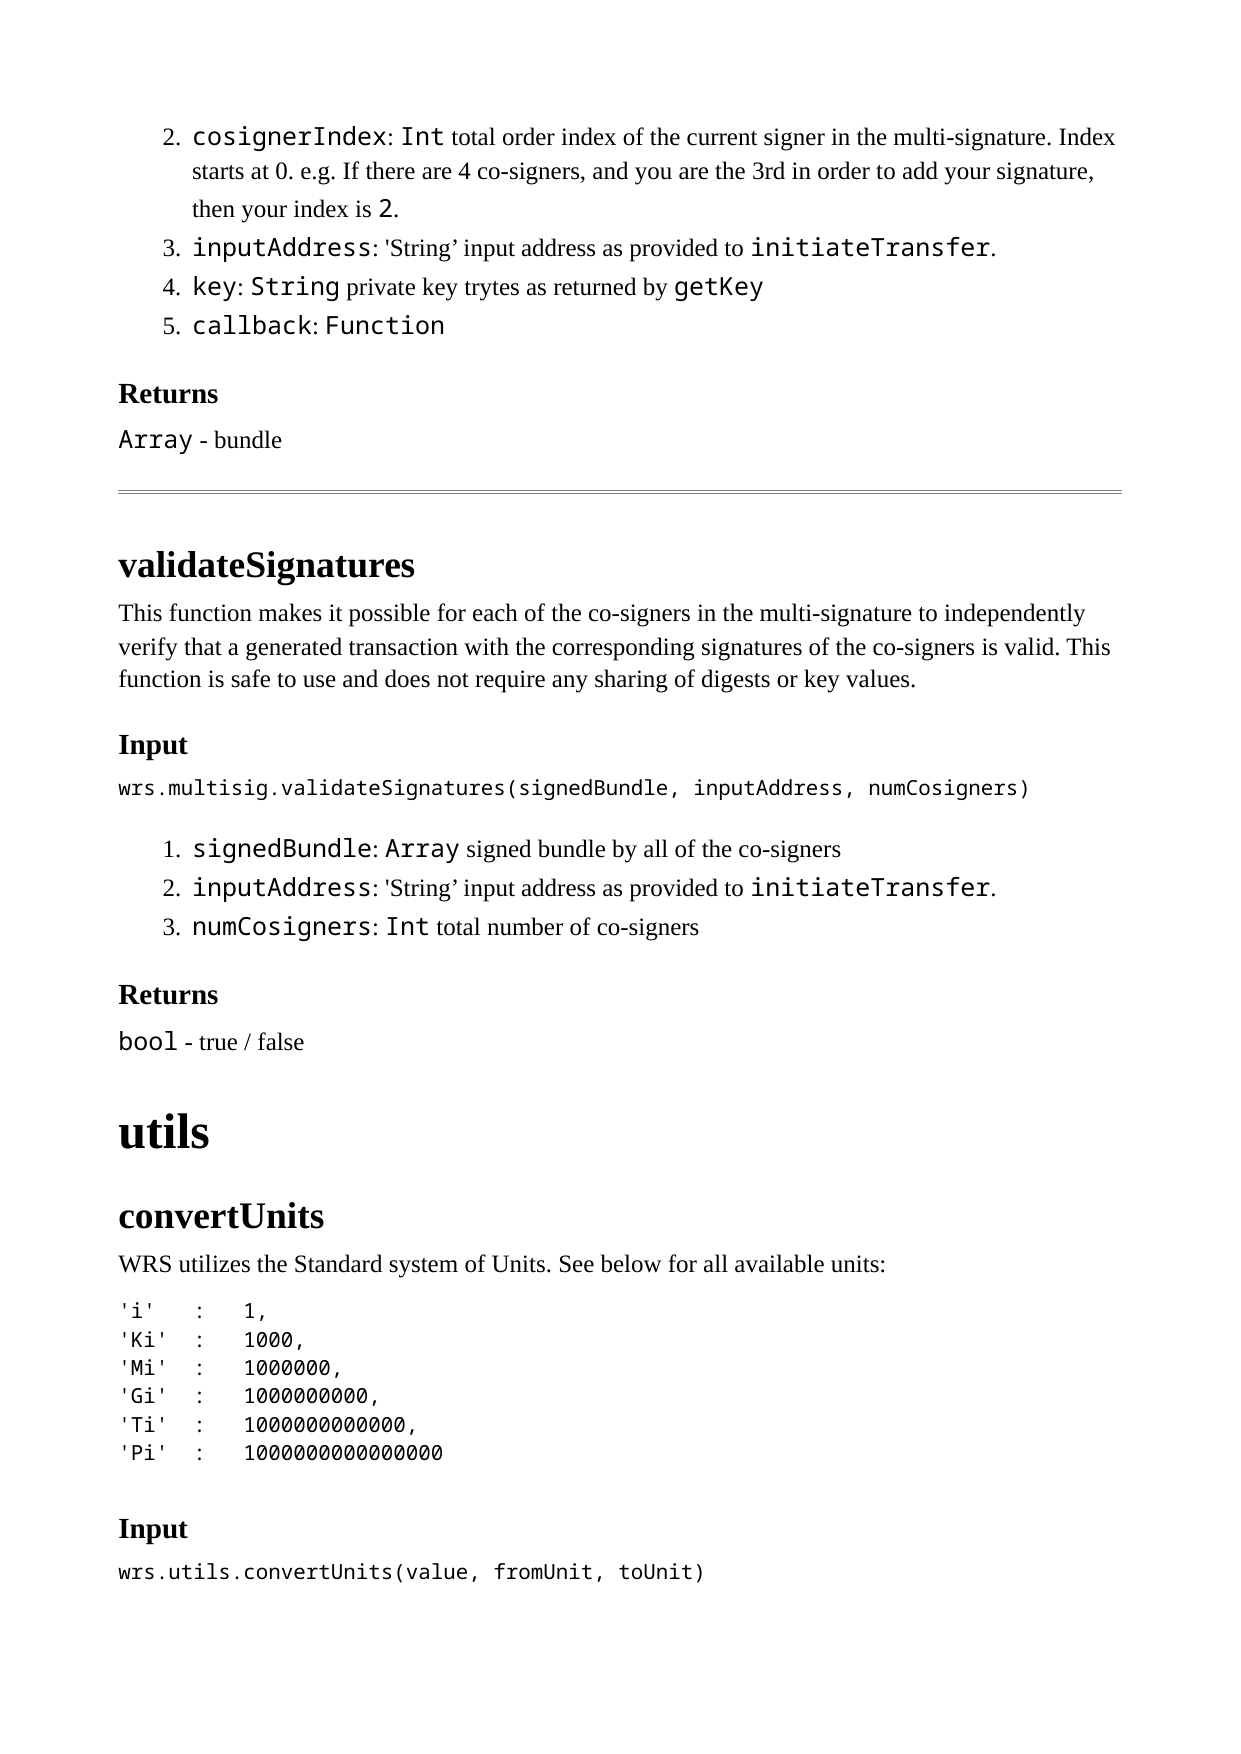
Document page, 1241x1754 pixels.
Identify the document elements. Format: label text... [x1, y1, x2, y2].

list inputAddress: 'String’ input address as provided to initiateTransfer. [162, 229, 1122, 263]
text 'Ti' : 1000000000000, [118, 1410, 1122, 1438]
text wrs.multisig.validateSignatures(signedBundle, inputAddress, numCosigners) [118, 773, 1122, 801]
list signedBundle: Array signed bundle by all of the co-signers [162, 831, 1122, 865]
subtitle utils [118, 1102, 1122, 1160]
text 'Mi' : 1000000, [118, 1353, 1122, 1382]
text 'Pi' : 1000000000000000 [118, 1438, 1122, 1467]
subtitle convertUnits [118, 1193, 1122, 1236]
text 'Gi' : 1000000000, [118, 1382, 1122, 1410]
text This function makes it possible for each of the co-signers in the multi-signature to independently verify that a generated transaction with the corresponding signatures of the co-signers is valid. This function is safe to use and does not require any sharing of digests or key values. [118, 598, 1122, 693]
subtitle validateSignatures [118, 543, 1122, 586]
text WRS utilizes the Standard system of Units. See below for all available units: [118, 1249, 1122, 1277]
subtitle Input [118, 727, 1122, 760]
list numCosigners: Int total number of co-signers [162, 909, 1122, 943]
list callback: Function [162, 308, 1122, 342]
list inputAddress: 'String’ input address as provided to initiateTransfer. [162, 870, 1122, 904]
subtitle Returns [118, 977, 1122, 1011]
list key: String private key trytes as returned by getKey [162, 269, 1122, 303]
subtitle Input [118, 1511, 1122, 1544]
list cosignerIndex: Int total order index of the current signer in the multi-signature. Index starts at 0. e.g. If there are 4 co-signers, and you are the 3rd in order to add your signature, then your index is 2. [162, 118, 1122, 224]
subtitle Returns [118, 376, 1122, 410]
text Array - bundle [118, 422, 1122, 456]
text bool - true / false [118, 1023, 1122, 1057]
text 'i' : 1, [118, 1296, 1122, 1325]
text 'Ki' : 1000, [118, 1325, 1122, 1353]
text wrs.utils.convertUnits(value, fromUnit, toUnit) [118, 1557, 1122, 1585]
